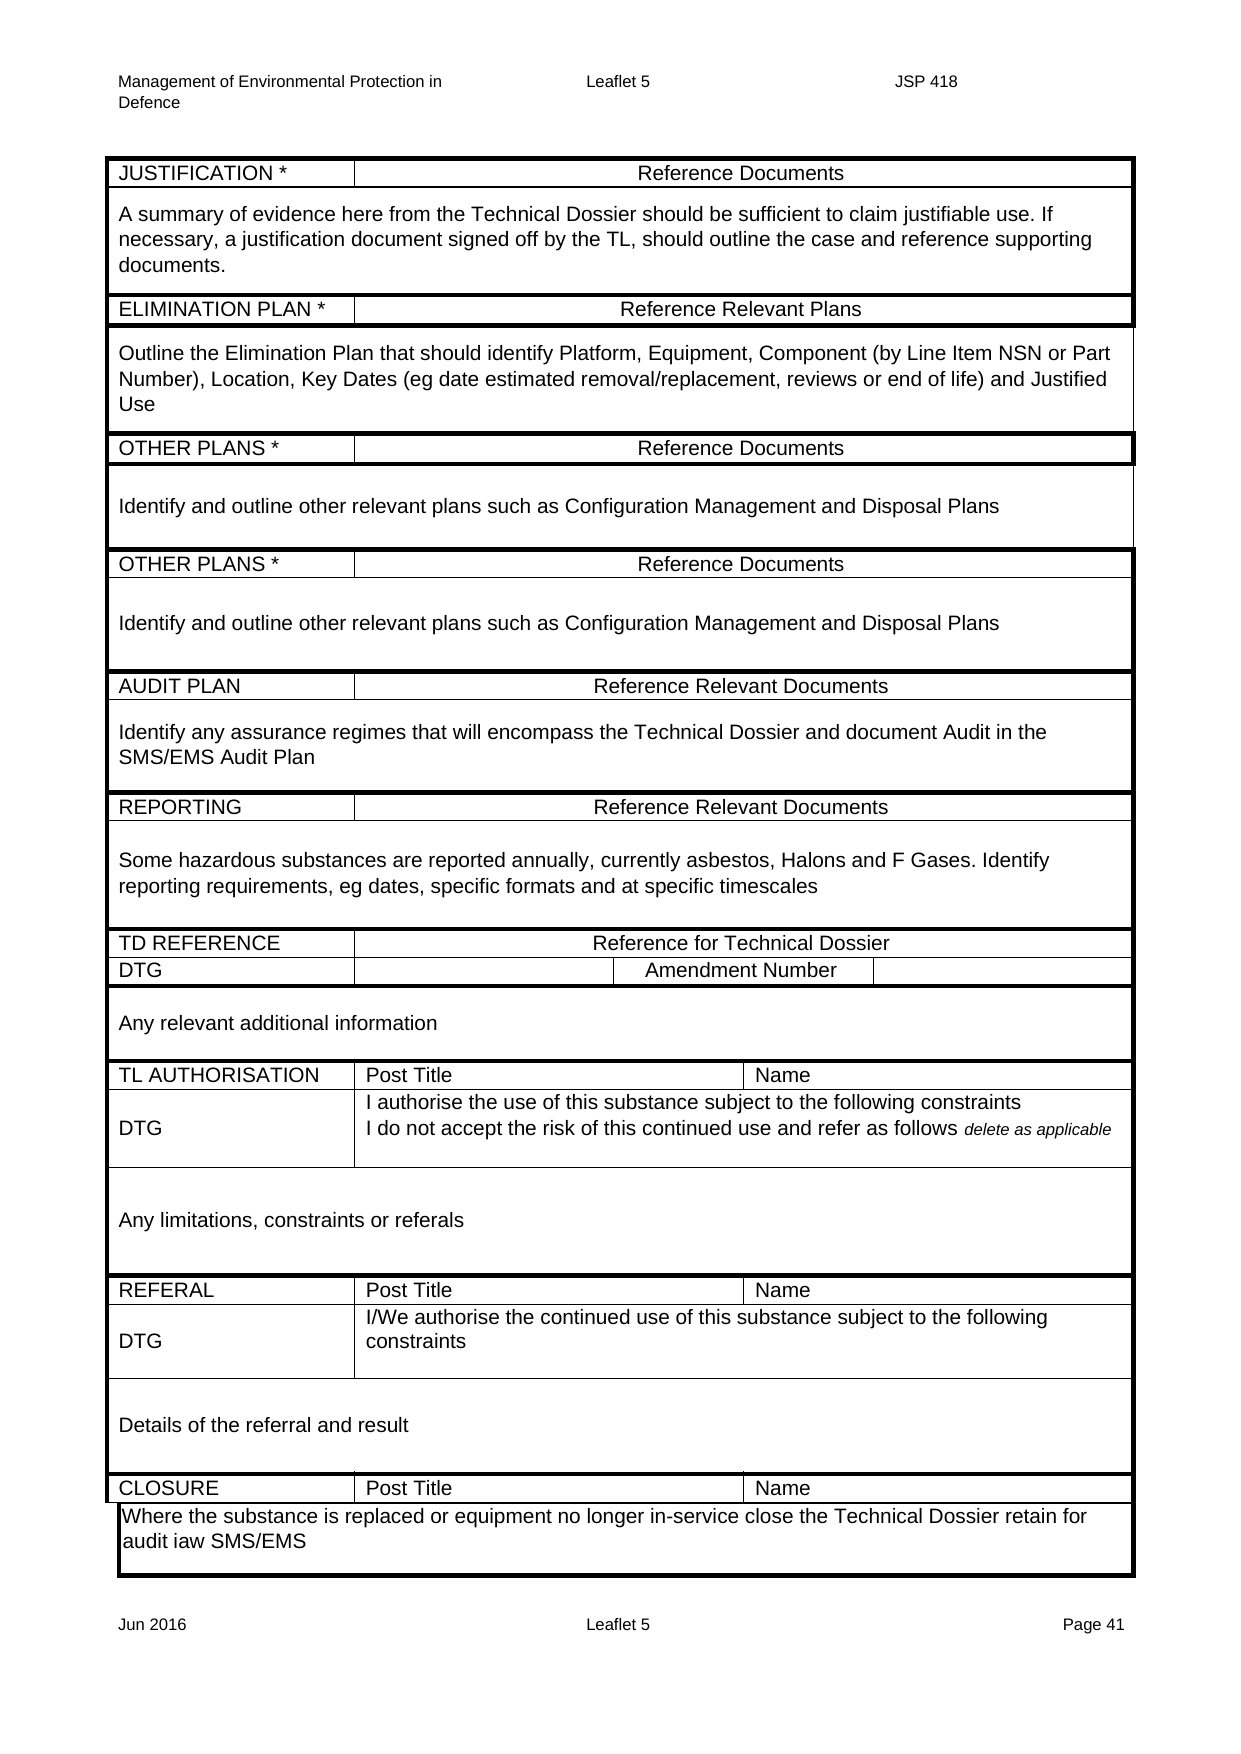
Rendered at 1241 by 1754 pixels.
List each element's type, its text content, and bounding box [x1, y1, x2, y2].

table_cell Details of the referral and result [109, 1379, 1131, 1471]
table_cell ELIMINATION PLAN * [109, 297, 354, 323]
table_cell TL AUTHORISATION [109, 1063, 354, 1089]
table_cell Reference Documents [355, 161, 1131, 186]
table_cell Reference for Technical Dossier [355, 931, 1131, 957]
table_cell Reference Documents [355, 436, 1131, 462]
table_cell OTHER PLANS * [109, 436, 354, 462]
table_cell Name [744, 1278, 1131, 1304]
table_cell [874, 958, 1131, 984]
table_cell AUDIT PLAN [109, 674, 354, 699]
table_cell Reference Documents [355, 552, 1131, 577]
table_cell REFERAL [109, 1278, 354, 1304]
table_cell I/We authorise the continued use of this substance subject to the following constraints [355, 1305, 1131, 1378]
table_cell DTG [109, 1305, 354, 1378]
text Where the substance is replaced or equipment no longer in-service close the Technical Dossier retain for audit iaw SMS/EMS [121, 1504, 1131, 1553]
table_cell REPORTING [109, 795, 354, 820]
table_cell Reference Relevant Plans [355, 297, 1131, 323]
table_cell CLOSURE [109, 1476, 354, 1502]
table_cell A summary of evidence here from the Technical Dossier should be sufficient to claim justifiable use. If necessary, a justification document signed off by the TL, should outline the case and reference supporting documents. [109, 188, 1131, 292]
table_cell JUSTIFICATION * [109, 161, 354, 186]
table_cell DTG [109, 1090, 354, 1167]
table_cell Reference Relevant Documents [355, 674, 1131, 699]
table_cell Reference Relevant Documents [355, 795, 1131, 820]
table_cell Some hazardous substances are reported annually, currently asbestos, Halons and F Gases. Identify reporting requirements, eg dates, specific formats and at specific timescales [109, 821, 1131, 927]
table_cell Outline the Elimination Plan that should identify Platform, Equipment, Component (by Line Item NSN or Part Number), Location, Key Dates (eg date estimated removal/replacement, reviews or end of life) and Justified Use [109, 328, 1133, 431]
table_cell I authorise the use of this substance subject to the following constraints I do not accept the risk of this continued use and refer as follows delete as applicable [355, 1090, 1131, 1167]
table_cell Identify any assurance regimes that will encompass the Technical Dossier and document Audit in the SMS/EMS Audit Plan [109, 700, 1131, 790]
table_cell Any limitations, constraints or referals [109, 1168, 1131, 1273]
table_cell Identify and outline other relevant plans such as Configuration Management and Disposal Plans [109, 578, 1131, 669]
table_cell OTHER PLANS * [109, 552, 354, 577]
table_cell Name [744, 1063, 1131, 1089]
table_cell Post Title [355, 1278, 743, 1304]
table_cell Identify and outline other relevant plans such as Configuration Management and Disposal Plans [109, 466, 1133, 547]
table_cell Post Title [355, 1476, 743, 1502]
table_cell [355, 958, 613, 984]
table_cell DTG [109, 958, 354, 984]
table_cell Any relevant additional information [109, 988, 1131, 1058]
table_cell TD REFERENCE [109, 931, 354, 957]
table_cell Amendment Number [614, 958, 873, 984]
table_cell Post Title [355, 1063, 743, 1089]
table_cell Name [744, 1476, 1131, 1502]
